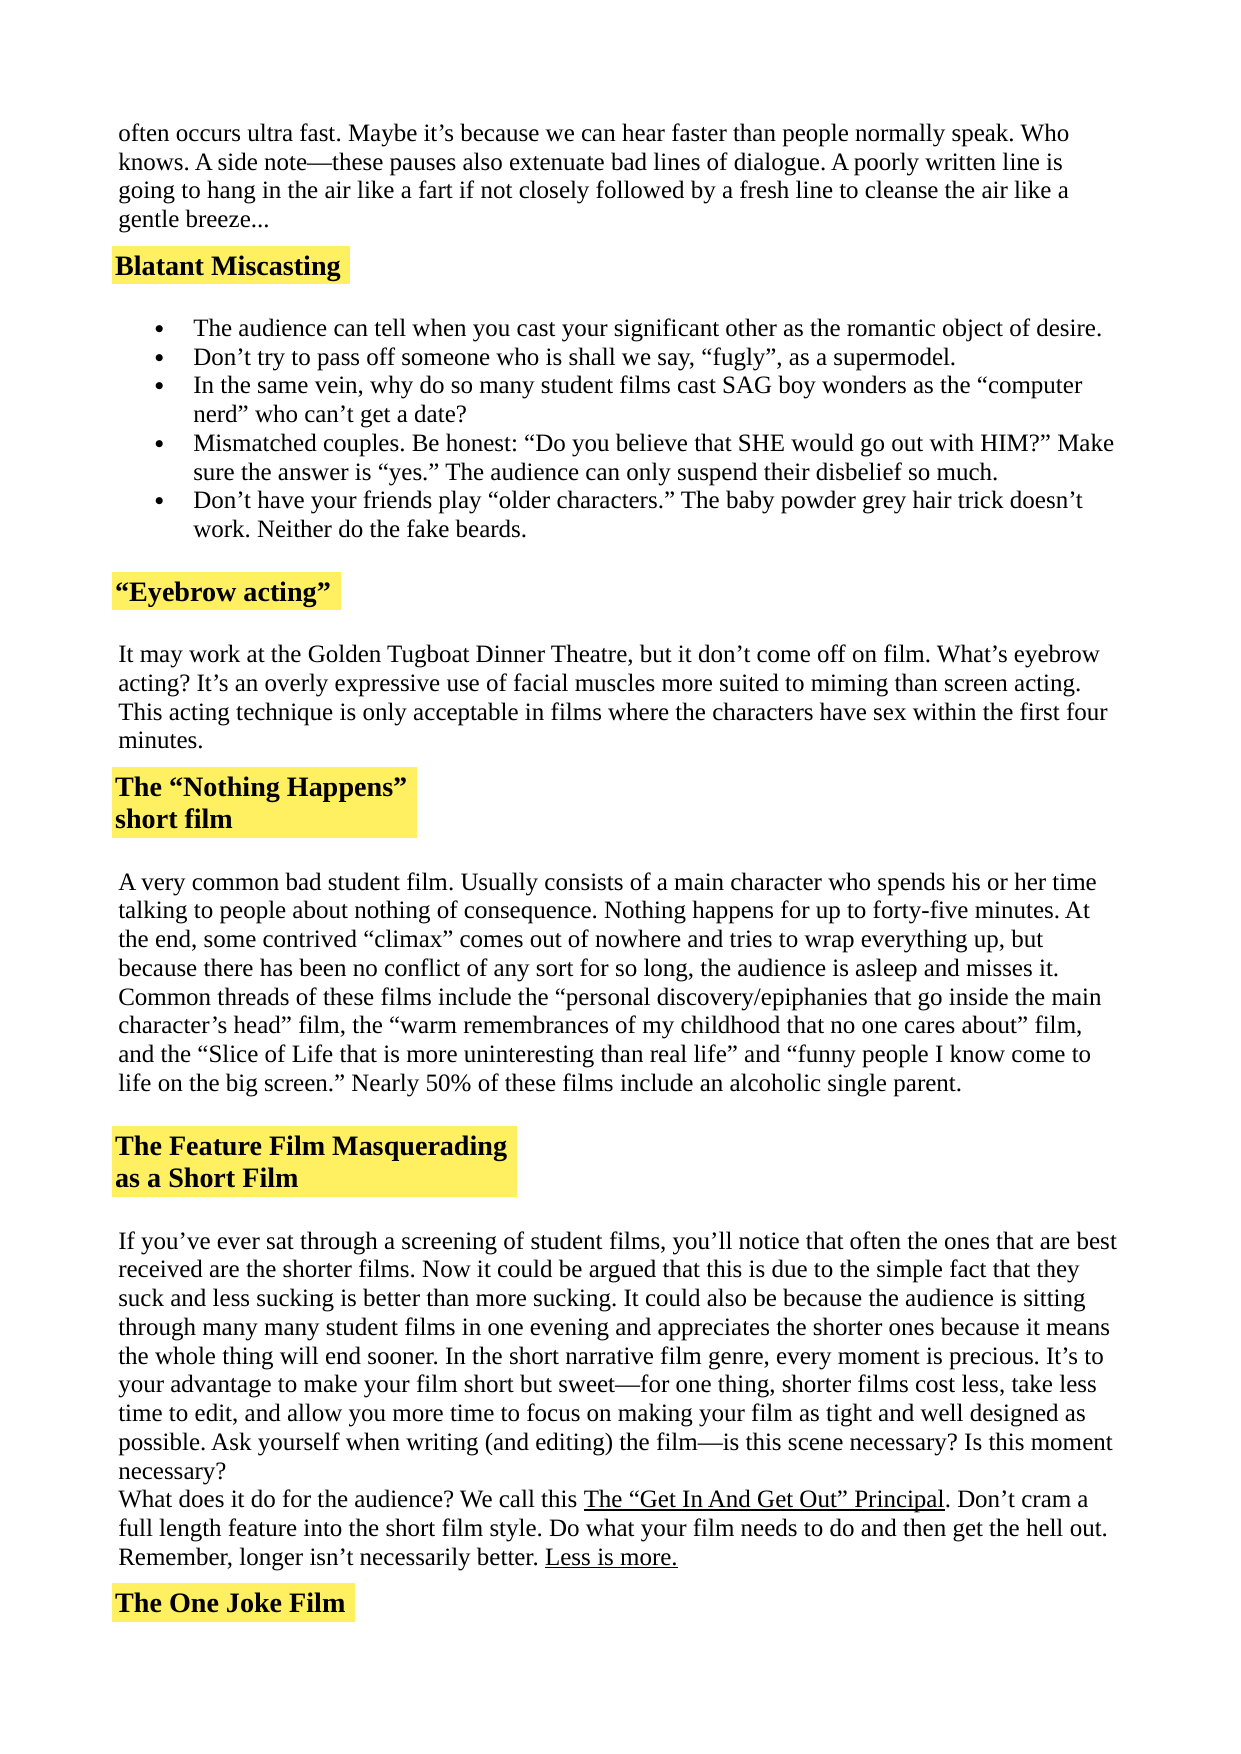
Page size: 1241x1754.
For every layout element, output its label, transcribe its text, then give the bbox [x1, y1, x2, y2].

table_header The “Nothing Happens” short film [112, 767, 417, 838]
text It may work at the Golden Tugboat Dinner Theatre, but it don’t come off on film. What’s eyebrow acting? It’s an overly expressive use of facial muscles more suited to miming than screen acting. This acting technique is only acceptable in films where the characters have sex within the first four minutes. [118, 610, 1122, 754]
text A very common bad student film. Usually consists of a main character who spends his or her time talking to people about nothing of consequence. Nothing happens for up to forty-five minutes. At the end, some contrived “climax” comes out of nowhere and tries to wrap everything up, but because there has been no conflict of any sort for so long, the audience is asleep and misses it. Common threads of these films include the “personal discovery/epiphanies that go inside the main character’s head” film, the “warm remembrances of my childhood that no one cares about” film, and the “Slice of Life that is more uninteresting than real life” and “funny people I know come to life on the big screen.” Nearly 50% of these films include an alcoholic single parent. [118, 867, 1122, 1097]
list The audience can tell when you cast your significant other as the romantic object of desire. [156, 313, 1122, 342]
text often occurs ultra fast. Maybe it’s because we can hear faster than people normally speak. Who knows. A side note—these pauses also extenuate bad lines of dialogue. A poorly written line is going to hang in the air like a fart if not closely followed by a fresh line to cleanse the air like a gentle breeze... [118, 118, 1122, 233]
table_header The One Joke Film [112, 1583, 355, 1622]
text If you’ve ever sat through a screening of student films, you’ll notice that often the ones that are best received are the shorter films. Now it could be argued that this is due to the simple fact that they suck and less sucking is better than more sucking. It could also be because the audience is sitting through many many student films in one evening and appreciates the shorter ones because it means the whole thing will end sooner. In the short narrative film genre, every moment is precious. It’s to your advantage to make your film short but sweet—for one thing, shorter films cost less, take less time to edit, and allow you more time to focus on making your film as tight and well designed as possible. Ask yourself when writing (and editing) the film—is this scene necessary? Is this moment necessary? What does it do for the audience? We call this The “Get In And Get Out” Principal. Don’t cram a full length feature into the short film style. Do what your film needs to do and then get the hell out. Remember, longer isn’t necessarily better. Less is more. [118, 1197, 1122, 1571]
table_header The Feature Film Masquerading as a Short Film [112, 1126, 517, 1197]
table_header “Eyebrow acting” [112, 572, 341, 610]
table_header Blatant Miscasting [112, 246, 350, 284]
list Don’t have your friends play “older characters.” The baby powder grey hair trick doesn’t work. Neither do the fake beards. [156, 486, 1122, 543]
list In the same vein, why do so many student films cast SAG boy wonders as the “computer nerd” who can’t get a date? [156, 371, 1122, 428]
list Mismatched couples. Be honest: “Do you believe that SHE would go out with HIM?” Make sure the answer is “yes.” The audience can only suspend their disbelief so much. [156, 428, 1122, 486]
list Don’t try to pass off someone who is shall we say, “fugly”, as a supermodel. [156, 342, 1122, 371]
